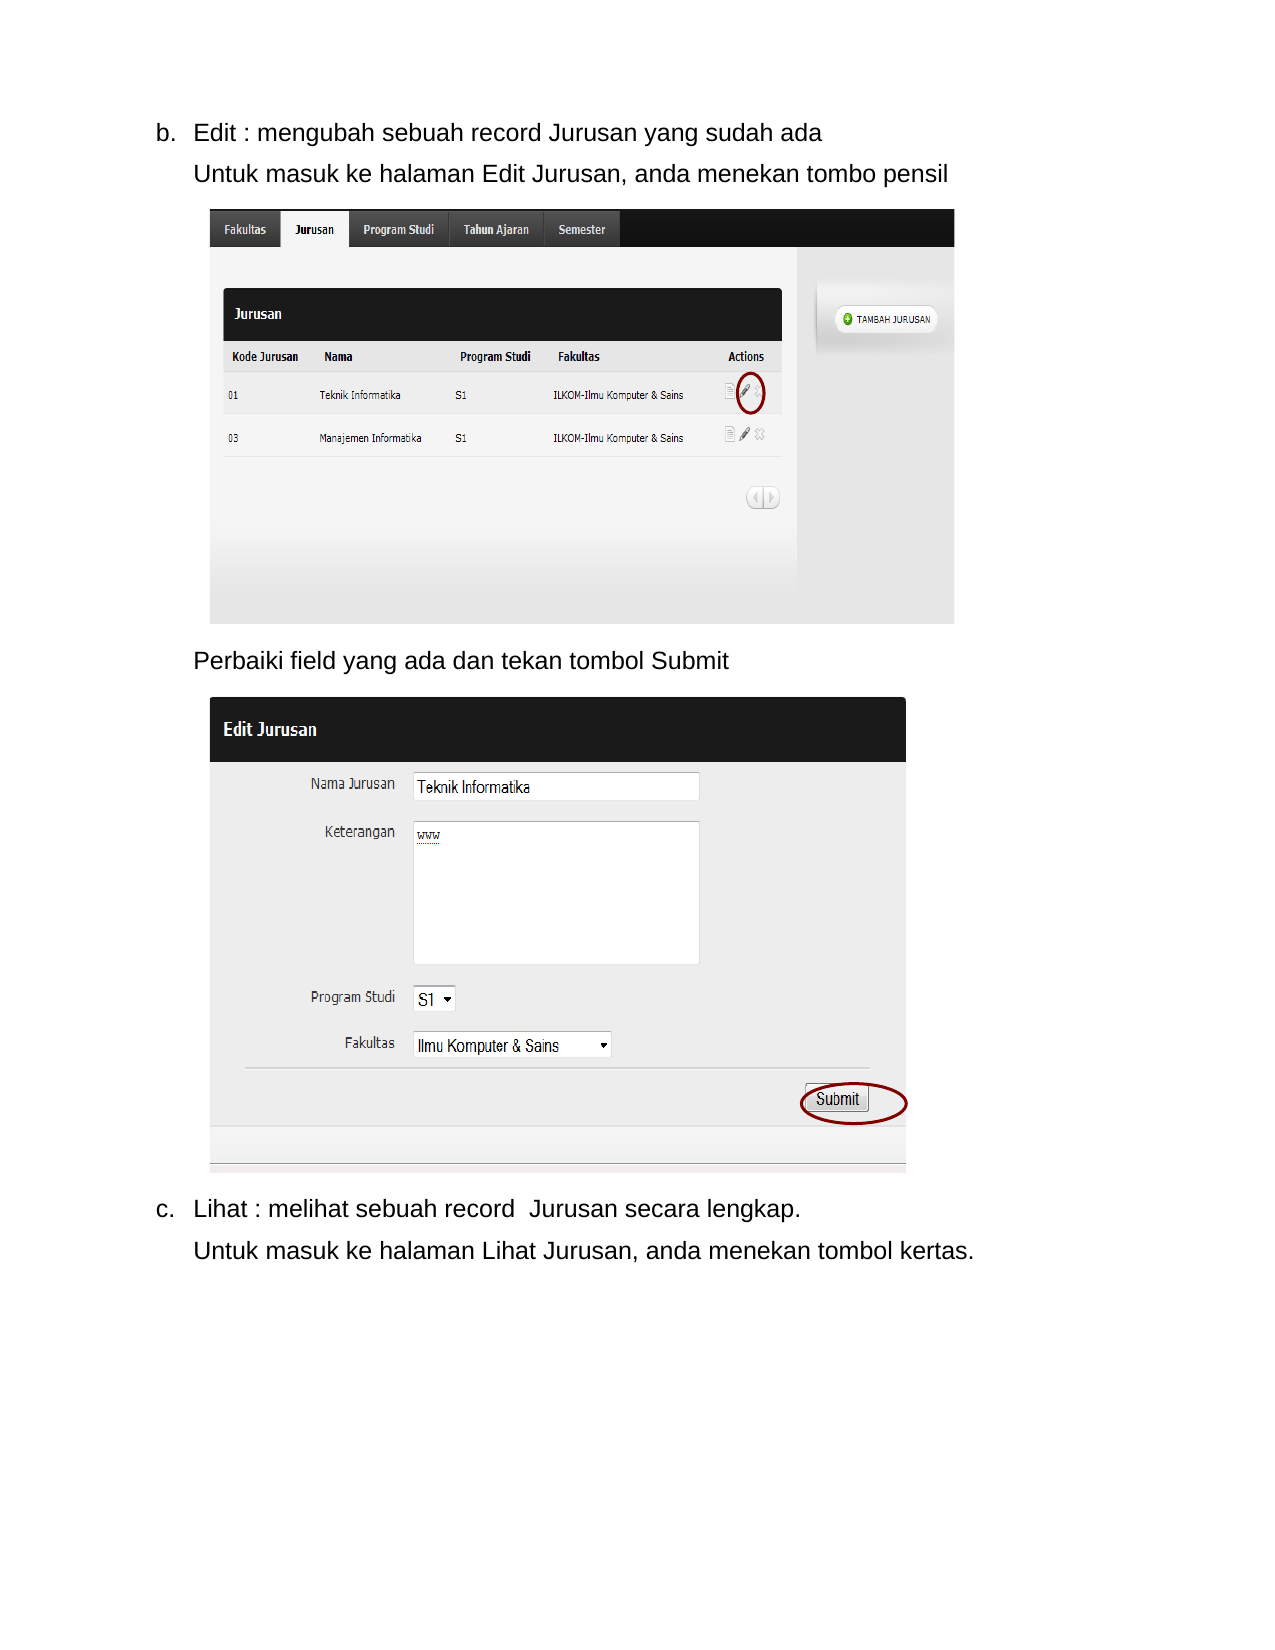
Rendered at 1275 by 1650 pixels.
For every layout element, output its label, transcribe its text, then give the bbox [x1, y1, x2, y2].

picture [209, 209, 955, 624]
text Perbaiki field yang ada dan tekan tombol Submit [193, 646, 1157, 674]
list Lihat : melihat sebuah record Jurusan secara lengkap. [156, 1194, 1157, 1223]
text Untuk masuk ke halaman Lihat Jurusan, anda menekan tombol kertas. [193, 1236, 1157, 1264]
picture [209, 696, 907, 1173]
picture [804, 1086, 904, 1122]
text Untuk masuk ke halaman Edit Jurusan, anda menekan tombo pensil [193, 159, 1157, 188]
list Edit : mengubah sebuah record Jurusan yang sudah ada [156, 118, 1157, 147]
